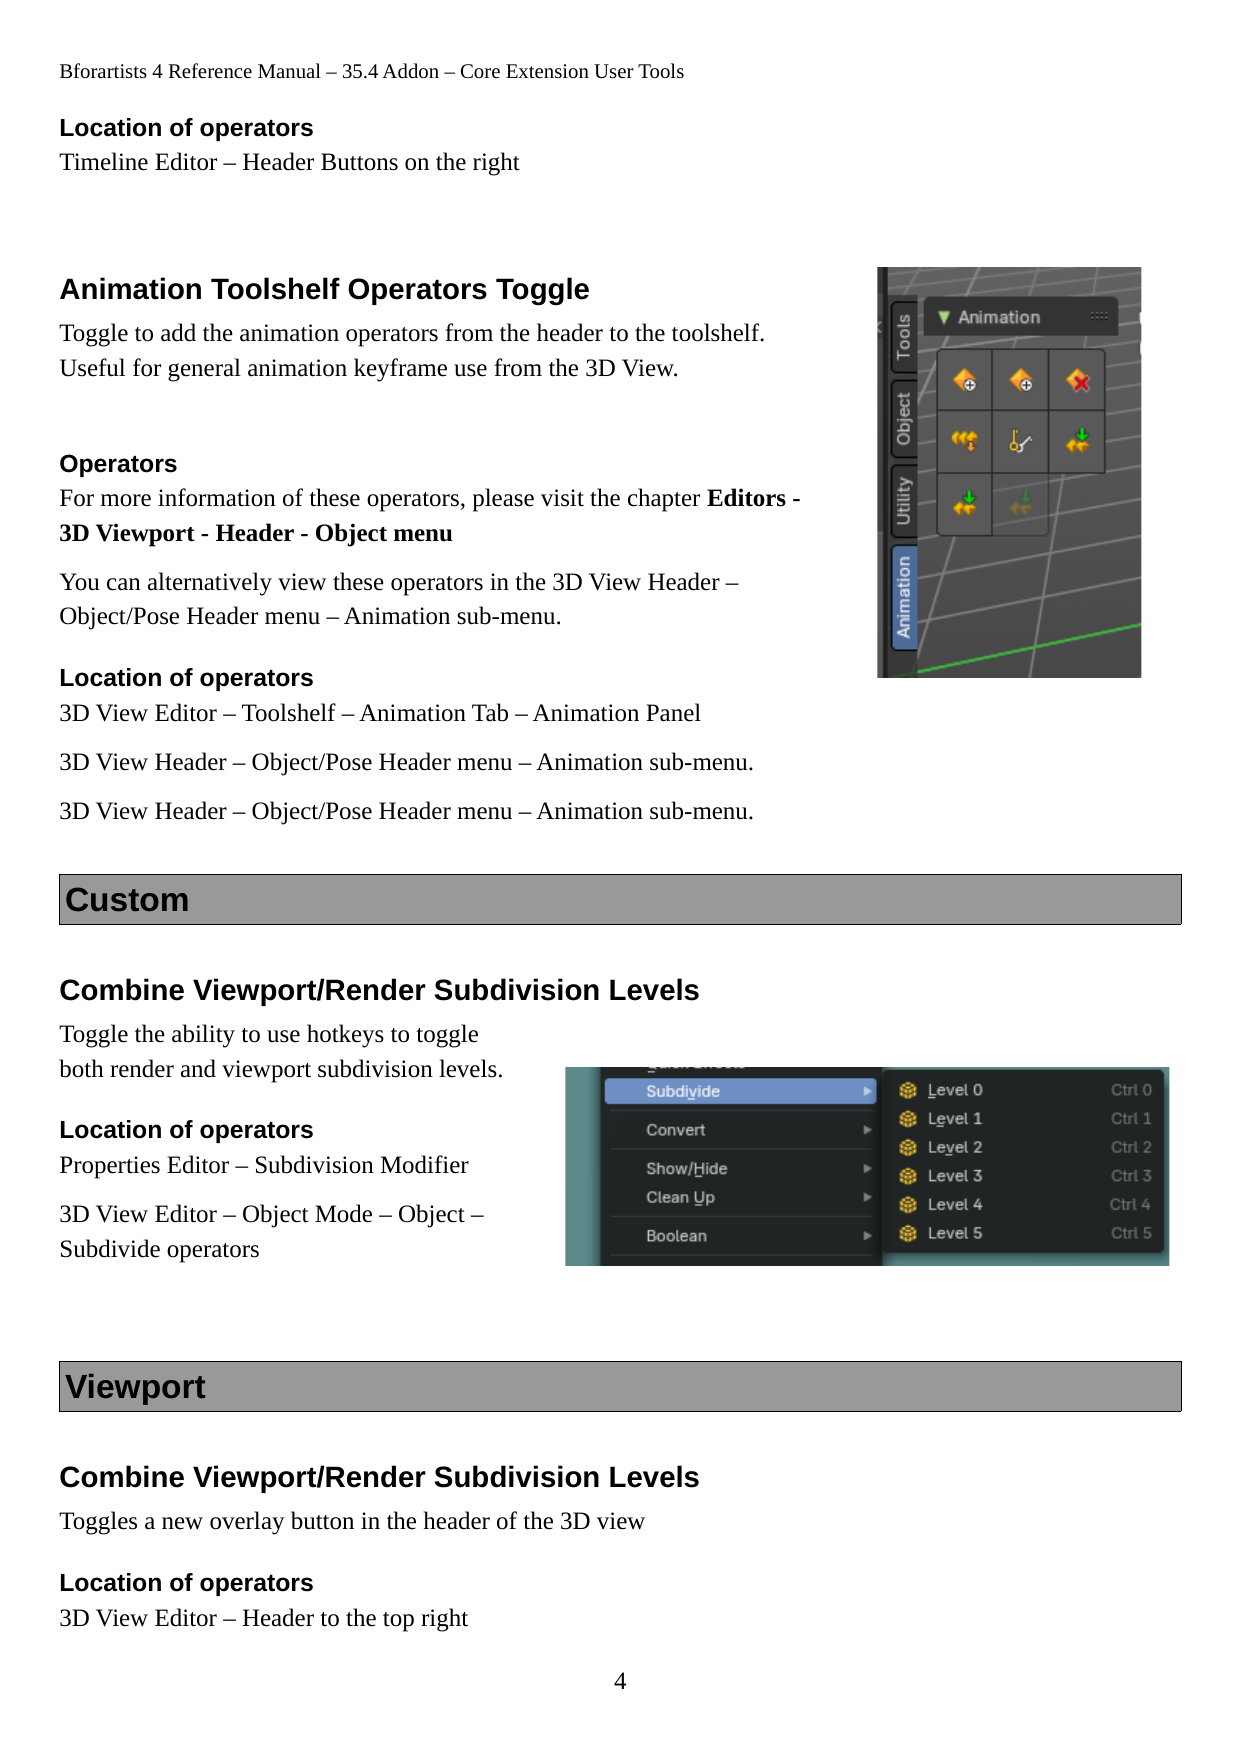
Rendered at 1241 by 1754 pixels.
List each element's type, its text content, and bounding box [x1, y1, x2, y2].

table_header Viewport [60, 1362, 1181, 1411]
text 3D View Header – Object/Pose Header menu – Animation sub-menu. [59, 747, 1181, 776]
text [1142, 318, 1181, 416]
subtitle Location of operators [59, 663, 1181, 692]
text Timeline Editor – Header Buttons on the right [59, 147, 1181, 176]
subtitle Combine Viewport/Render Subdivision Levels [59, 973, 1181, 1007]
subtitle Location of operators [59, 1115, 565, 1144]
text 3D View Editor – Toolshelf – Animation Tab – Animation Panel [59, 698, 1181, 727]
text For more information of these operators, please visit the chapter Editors - 3D Viewport - Header - Object menu [59, 483, 877, 547]
text 3D View Editor – Object Mode – Object – Subdivide operators [59, 1199, 565, 1262]
picture [565, 1067, 1170, 1266]
subtitle Combine Viewport/Render Subdivision Levels [59, 1460, 1181, 1494]
text 3D View Header – Object/Pose Header menu – Animation sub-menu. [59, 796, 1181, 825]
subtitle Location of operators [59, 1568, 1181, 1596]
subtitle Operators [59, 449, 877, 477]
text Toggle the ability to use hotkeys to toggle both render and viewport subdivision levels. [59, 1019, 1181, 1083]
picture [877, 267, 1142, 678]
subtitle Location of operators [59, 113, 1181, 141]
text [1142, 567, 1181, 630]
text [1142, 483, 1181, 547]
subtitle [1142, 272, 1181, 306]
text You can alternatively view these operators in the 3D View Header – Object/Pose Header menu – Animation sub-menu. [59, 567, 877, 630]
subtitle Animation Toolshelf Operators Toggle [59, 272, 877, 306]
subtitle [1142, 449, 1181, 477]
text 3D View Editor – Header to the top right [59, 1603, 1181, 1631]
text Toggles a new overlay button in the header of the 3D view [59, 1506, 1181, 1535]
text Properties Editor – Subdivision Modifier [59, 1150, 565, 1179]
text Toggle to add the animation operators from the header to the toolshelf. Useful for general animation keyframe use from the 3D View. [59, 318, 877, 416]
table_header Custom [60, 875, 1181, 924]
